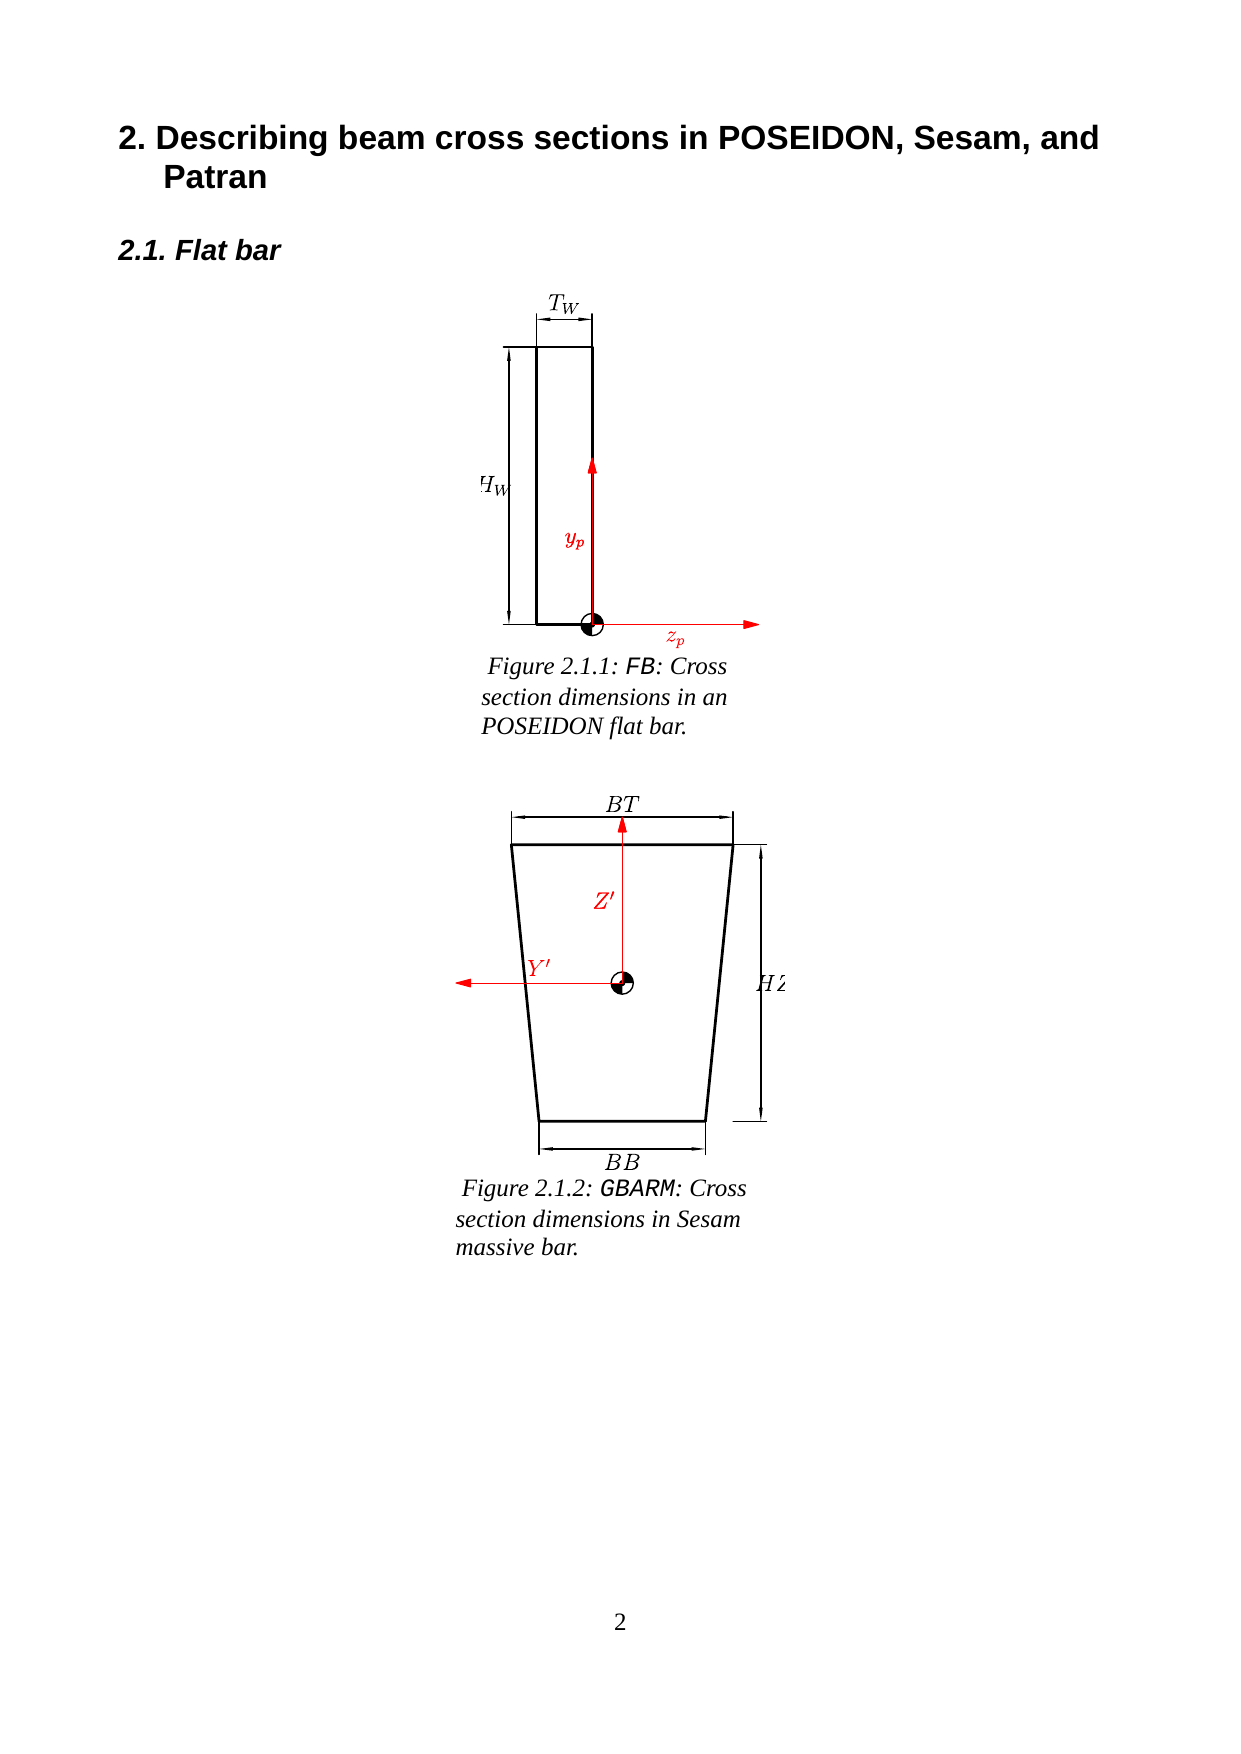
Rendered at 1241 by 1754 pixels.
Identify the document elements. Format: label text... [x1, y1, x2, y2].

text Figure 2.1.1: FB: Cross section dimensions in an POSEIDON flat bar. [481, 291, 759, 739]
text Figure 2.1.2: GBARM: Cross section dimensions in Sesam massive bar. [455, 793, 785, 1261]
subtitle Describing beam cross sections in POSEIDON, Sesam, and Patran [118, 118, 1122, 195]
subtitle Flat bar [118, 233, 1122, 266]
